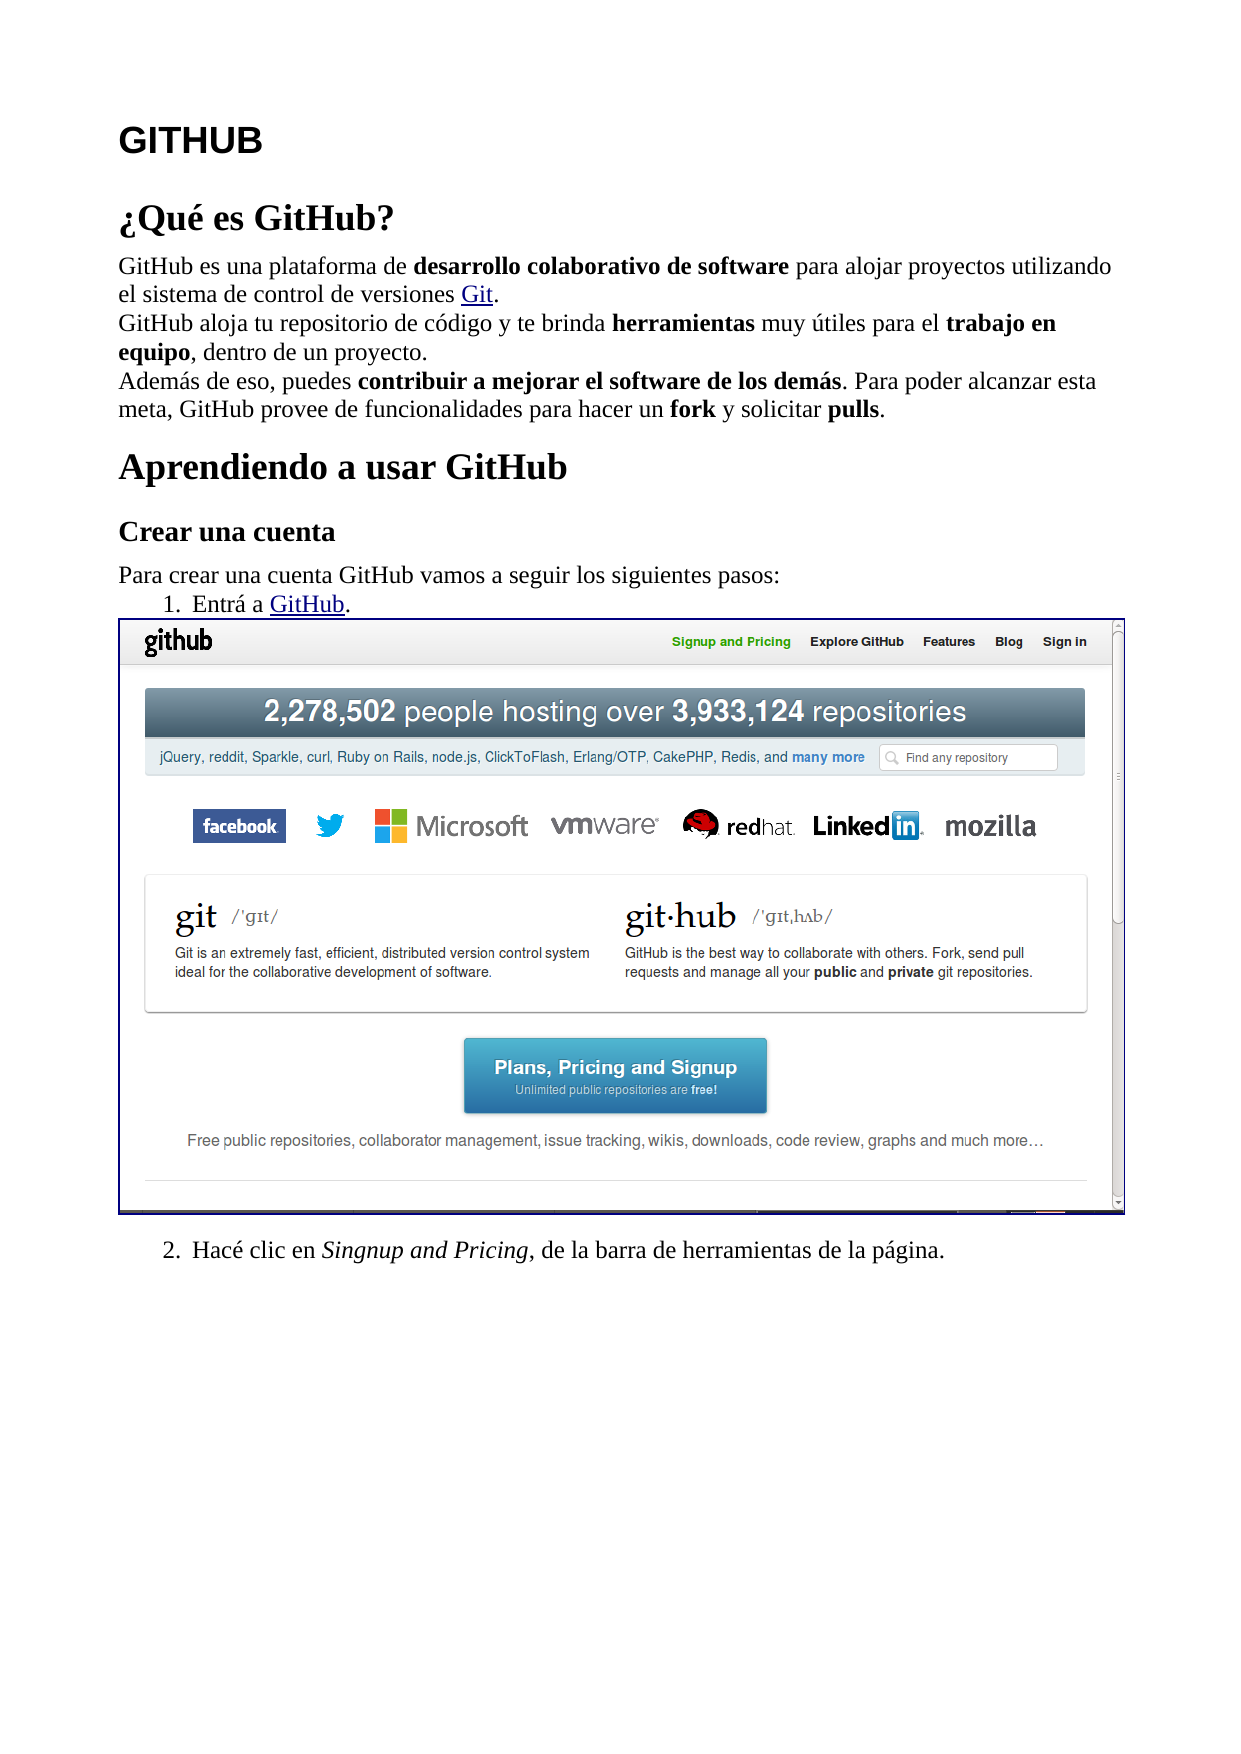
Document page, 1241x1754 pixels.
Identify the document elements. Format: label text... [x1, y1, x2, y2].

subtitle Crear una cuenta [118, 514, 1122, 548]
text Además de eso, puedes contribuir a mejorar el software de los demás. Para poder alcanzar esta meta, GitHub provee de funcionalidades para hacer un fork y solicitar pulls. [118, 366, 1122, 423]
subtitle Aprendiendo a usar GitHub [118, 444, 1122, 487]
picture [120, 620, 1124, 1213]
text GitHub es una plataforma de desarrollo colaborativo de software para alojar proyectos utilizando el sistema de control de versiones Git. [118, 251, 1122, 308]
subtitle ¿Qué es GitHub? [118, 195, 1122, 238]
list Hacé clic en Singnup and Pricing, de la barra de herramientas de la página. [162, 1235, 1122, 1264]
text GitHub aloja tu repositorio de código y te brinda herramientas muy útiles para el trabajo en equipo, dentro de un proyecto. [118, 308, 1122, 366]
list Entrá a GitHub. [162, 589, 1122, 618]
subtitle GITHUB [118, 118, 1122, 162]
text Para crear una cuenta GitHub vamos a seguir los siguientes pasos: [118, 560, 1122, 589]
